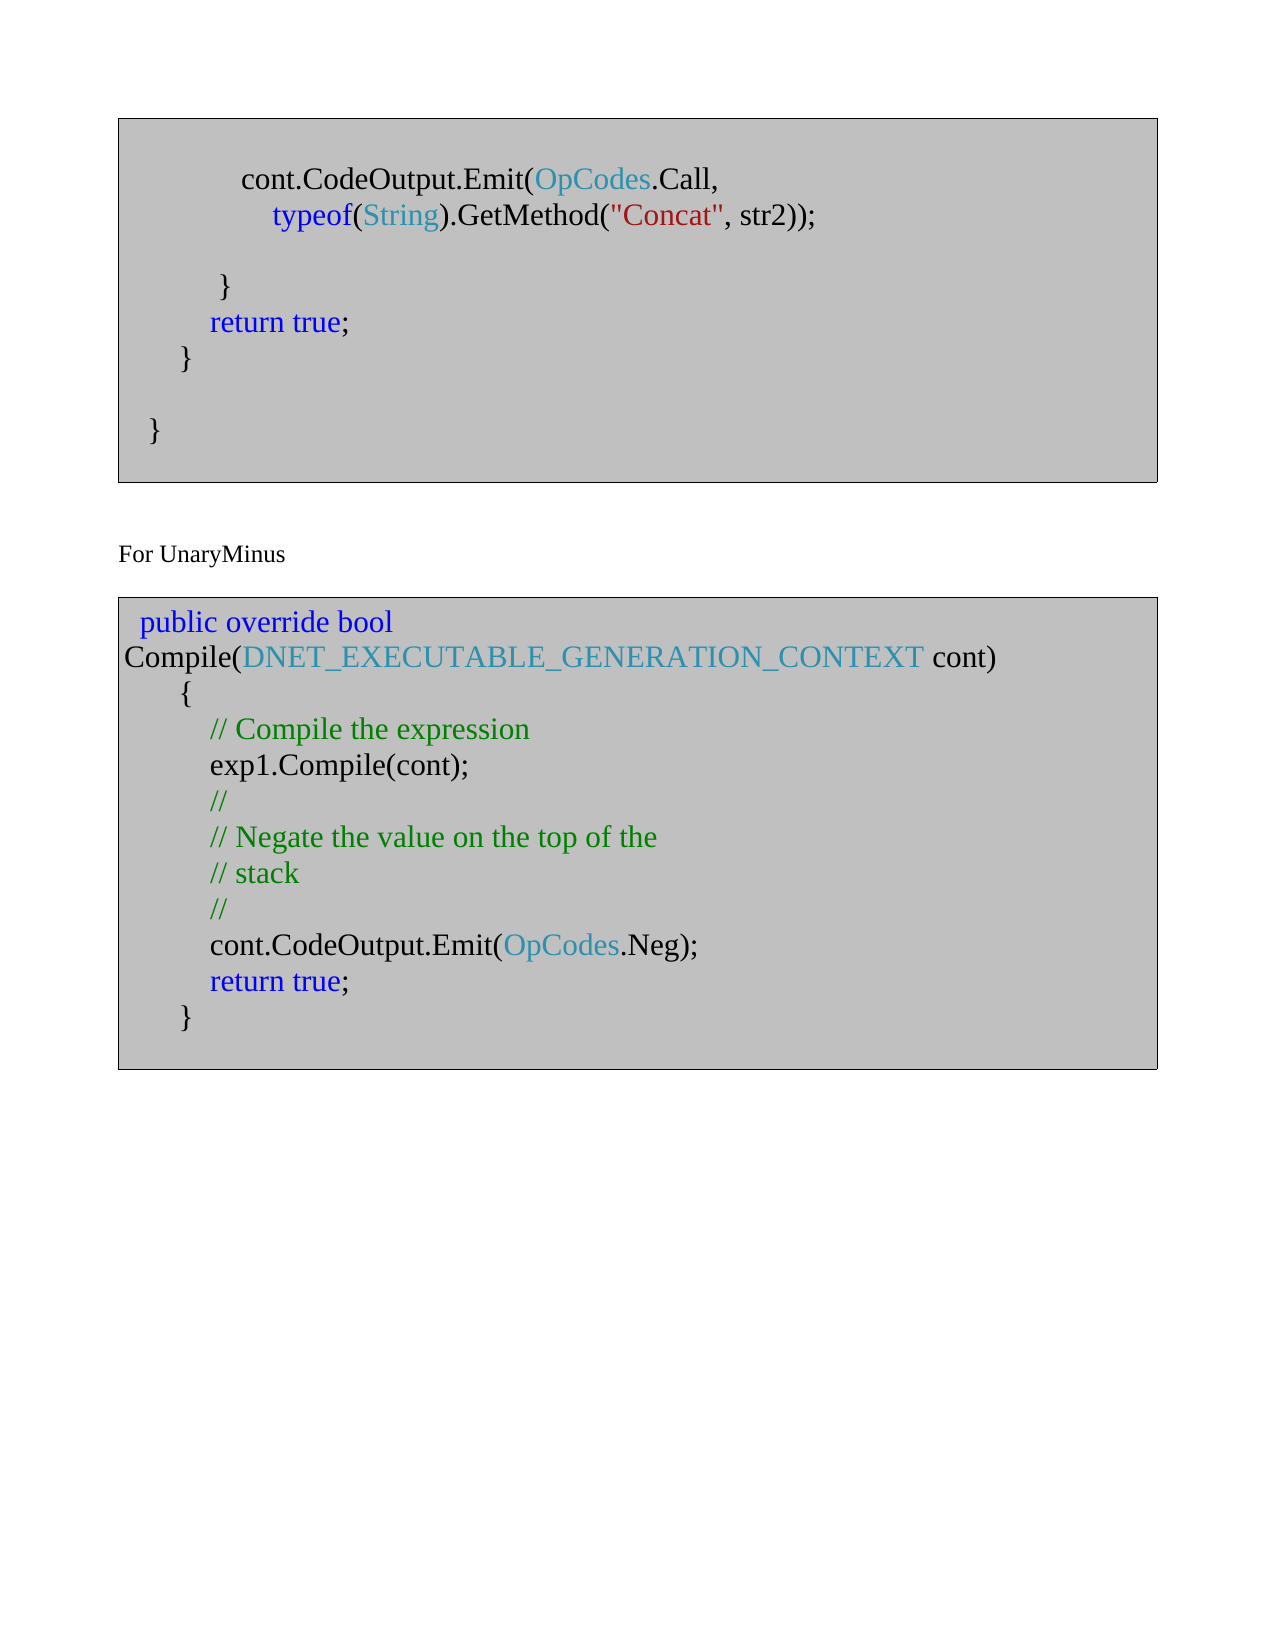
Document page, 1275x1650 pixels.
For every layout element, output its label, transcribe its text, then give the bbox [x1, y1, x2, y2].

table_header public override bool Compile(DNET_EXECUTABLE_GENERATION_CONTEXT cont) { // Compile the expression exp1.Compile(cont); // // Negate the value on the top of the // stack // cont.CodeOutput.Emit(OpCodes.Neg); return true; } [119, 598, 1157, 1069]
table_header cont.CodeOutput.Emit(OpCodes.Call, typeof(String).GetMethod("Concat", str2)); } return true; } } [119, 119, 1157, 482]
text For UnaryMinus [118, 539, 1157, 568]
